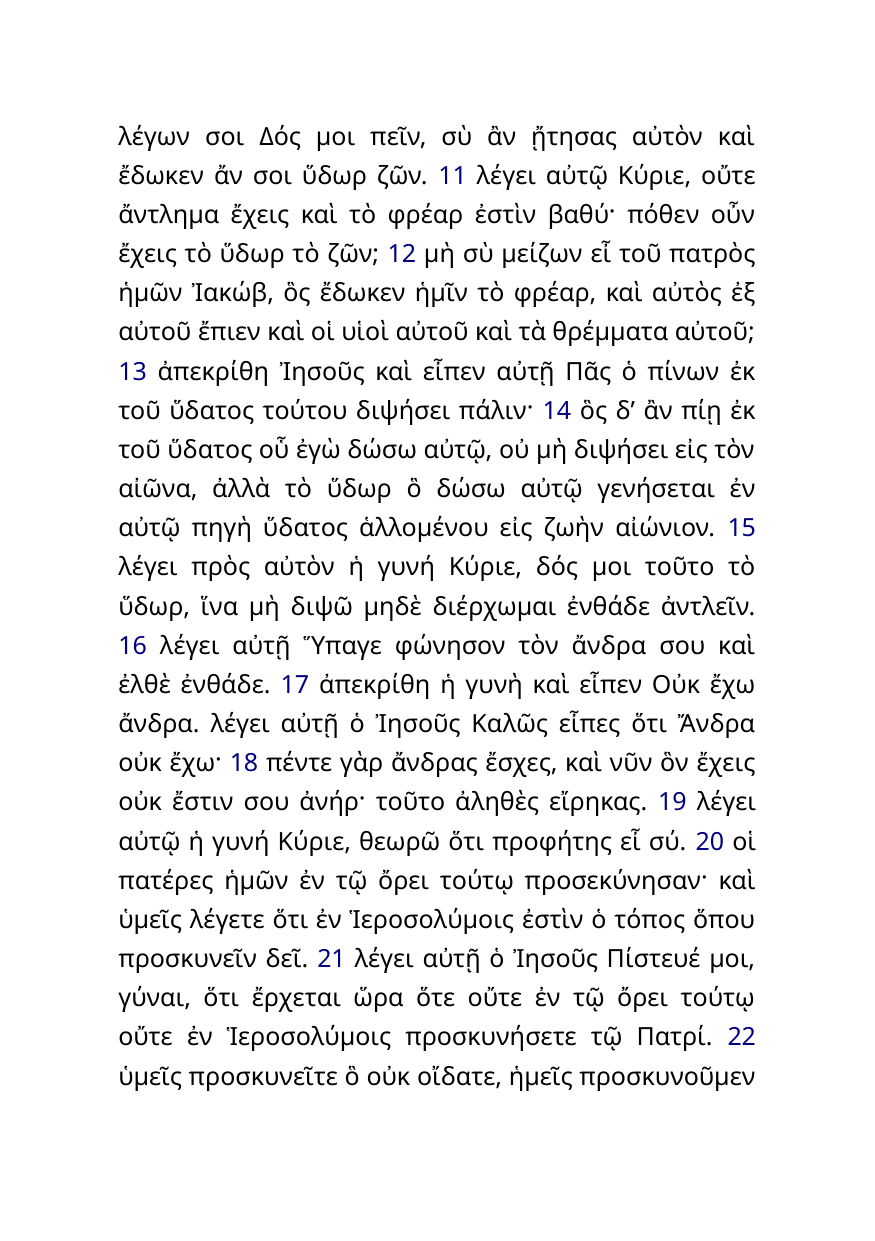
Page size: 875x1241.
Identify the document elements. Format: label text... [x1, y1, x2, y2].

text λέγων σοι Δός μοι πεῖν, σὺ ἂν ᾔτησας αὐτὸν καὶ ἔδωκεν ἄν σοι ὕδωρ ζῶν. 11 λέγει αὐτῷ Κύριε, οὔτε ἄντλημα ἔχεις καὶ τὸ φρέαρ ἐστὶν βαθύ· πόθεν οὖν ἔχεις τὸ ὕδωρ τὸ ζῶν; 12 μὴ σὺ μείζων εἶ τοῦ πατρὸς ἡμῶν Ἰακώβ, ὃς ἔδωκεν ἡμῖν τὸ φρέαρ, καὶ αὐτὸς ἐξ αὐτοῦ ἔπιεν καὶ οἱ υἱοὶ αὐτοῦ καὶ τὰ θρέμματα αὐτοῦ; 13 ἀπεκρίθη Ἰησοῦς καὶ εἶπεν αὐτῇ Πᾶς ὁ πίνων ἐκ τοῦ ὕδατος τούτου διψήσει πάλιν· 14 ὃς δ’ ἂν πίῃ ἐκ τοῦ ὕδατος οὗ ἐγὼ δώσω αὐτῷ, οὐ μὴ διψήσει εἰς τὸν αἰῶνα, ἀλλὰ τὸ ὕδωρ ὃ δώσω αὐτῷ γενήσεται ἐν αὐτῷ πηγὴ ὕδατος ἁλλομένου εἰς ζωὴν αἰώνιον. 15 λέγει πρὸς αὐτὸν ἡ γυνή Κύριε, δός μοι τοῦτο τὸ ὕδωρ, ἵνα μὴ διψῶ μηδὲ διέρχωμαι ἐνθάδε ἀντλεῖν. 16 λέγει αὐτῇ Ὕπαγε φώνησον τὸν ἄνδρα σου καὶ ἐλθὲ ἐνθάδε. 17 ἀπεκρίθη ἡ γυνὴ καὶ εἶπεν Οὐκ ἔχω ἄνδρα. λέγει αὐτῇ ὁ Ἰησοῦς Καλῶς εἶπες ὅτι Ἄνδρα οὐκ ἔχω· 18 πέντε γὰρ ἄνδρας ἔσχες, καὶ νῦν ὃν ἔχεις οὐκ ἔστιν σου ἀνήρ· τοῦτο ἀληθὲς εἴρηκας. 19 λέγει αὐτῷ ἡ γυνή Κύριε, θεωρῶ ὅτι προφήτης εἶ σύ. 20 οἱ πατέρες ἡμῶν ἐν τῷ ὄρει τούτῳ προσεκύνησαν· καὶ ὑμεῖς λέγετε ὅτι ἐν Ἱεροσολύμοις ἐστὶν ὁ τόπος ὅπου προσκυνεῖν δεῖ. 21 λέγει αὐτῇ ὁ Ἰησοῦς Πίστευέ μοι, γύναι, ὅτι ἔρχεται ὥρα ὅτε οὔτε ἐν τῷ ὄρει τούτῳ οὔτε ἐν Ἱεροσολύμοις προσκυνήσετε τῷ Πατρί. 22 ὑμεῖς προσκυνεῖτε ὃ οὐκ οἴδατε, ἡμεῖς προσκυνοῦμεν [118, 118, 756, 1092]
